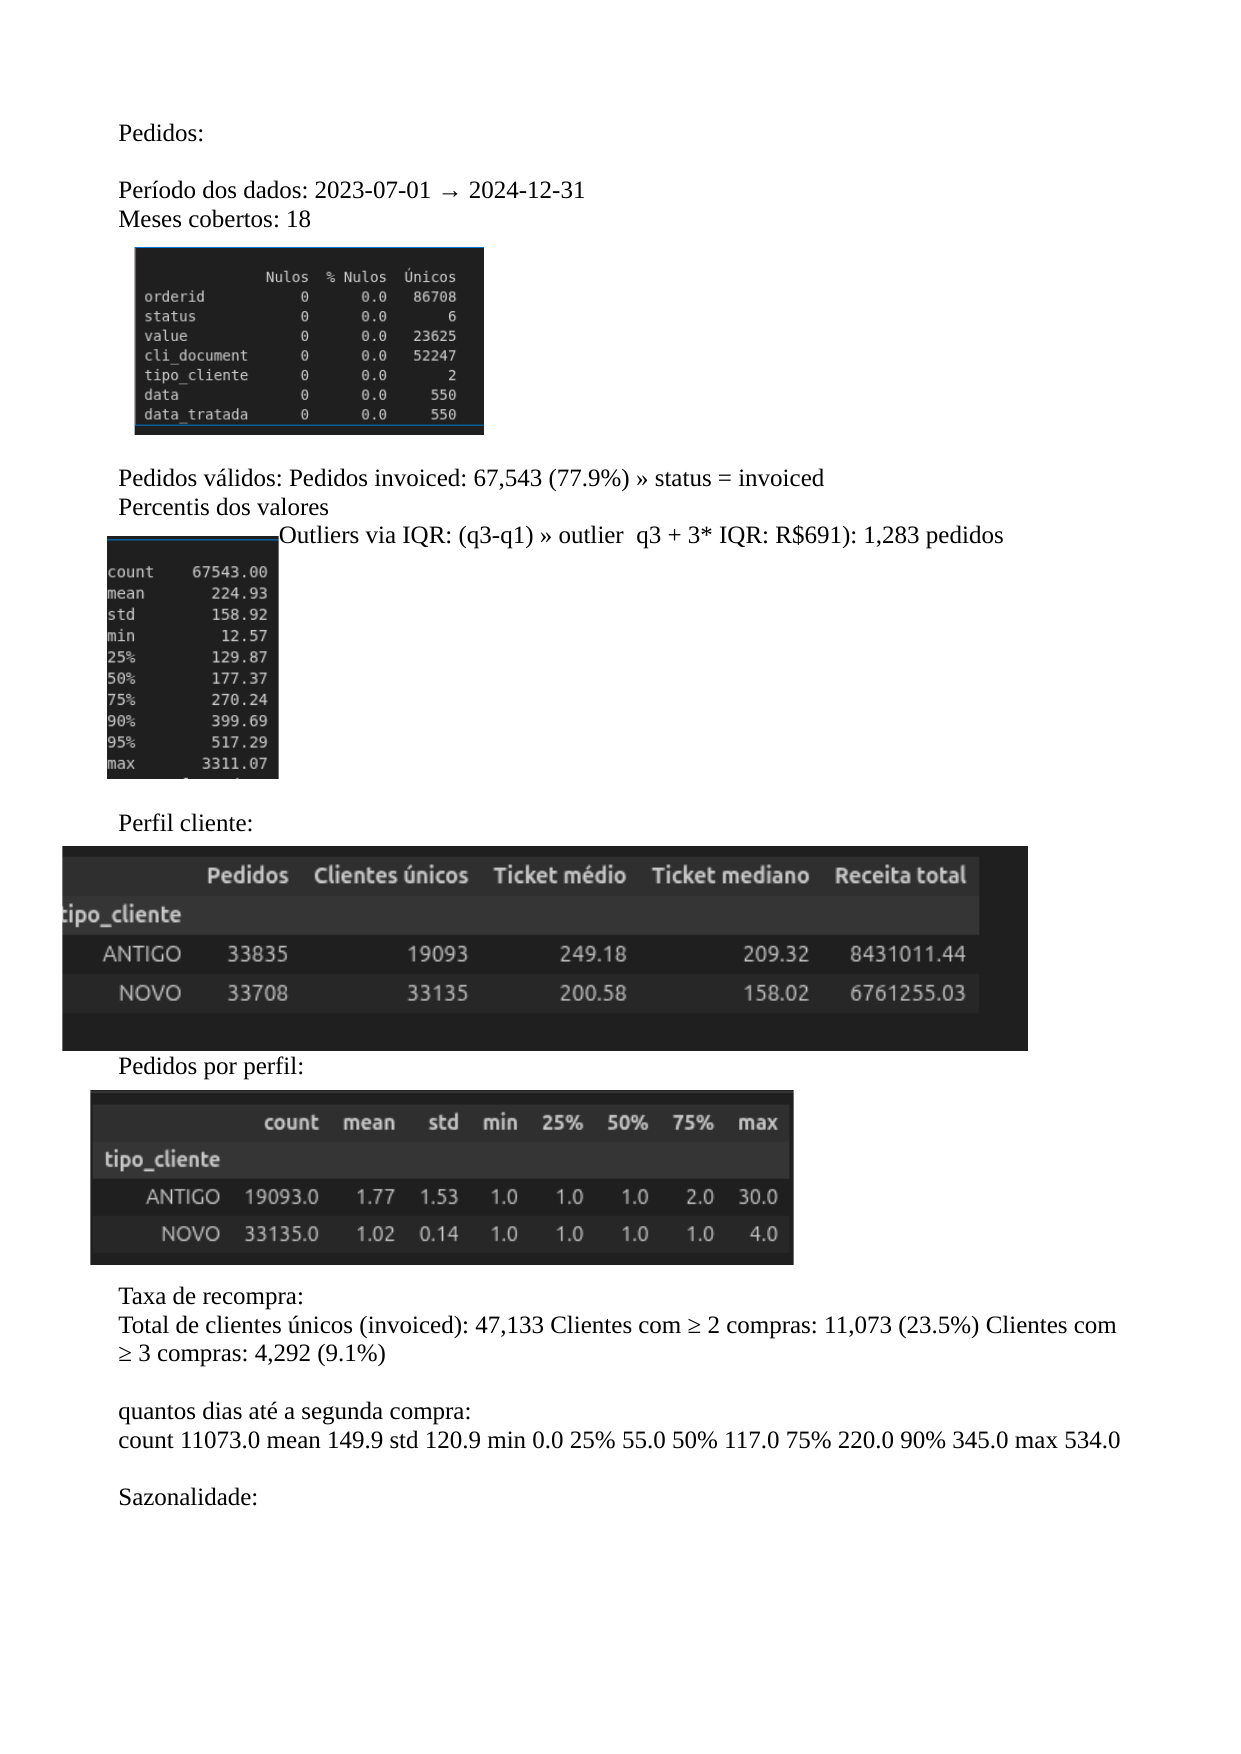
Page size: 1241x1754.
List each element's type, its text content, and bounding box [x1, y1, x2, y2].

text Total de clientes únicos (invoiced): 47,133 Clientes com ≥ 2 compras: 11,073 (23.5%) Clientes com ≥ 3 compras: 4,292 (9.1%) [118, 1310, 1122, 1367]
text Pedidos válidos: Pedidos invoiced: 67,543 (77.9%) » status = invoiced [118, 463, 1122, 492]
text Sazonalidade: [118, 1482, 1122, 1511]
text Taxa de recompra: [118, 1281, 1122, 1310]
picture [62, 846, 1028, 1051]
text Pedidos: [118, 118, 1122, 147]
text Outliers via IQR: (q3-q1) » outlier q3 + 3* IQR: R$691): 1,283 pedidos [118, 521, 1122, 549]
text Percentis dos valores [118, 492, 1122, 521]
text count 11073.0 mean 149.9 std 120.9 min 0.0 25% 55.0 50% 117.0 75% 220.0 90% 345.0 max 534.0 [118, 1425, 1122, 1453]
picture [107, 536, 279, 779]
text Meses cobertos: 18 [118, 204, 1122, 233]
text Perfil cliente: [118, 808, 1122, 837]
text quantos dias até a segunda compra: [118, 1396, 1122, 1425]
picture [90, 1090, 794, 1265]
picture [134, 247, 484, 435]
text Pedidos por perfil: [118, 837, 1122, 1080]
text Período dos dados: 2023-07-01 → 2024-12-31 [118, 176, 1122, 204]
